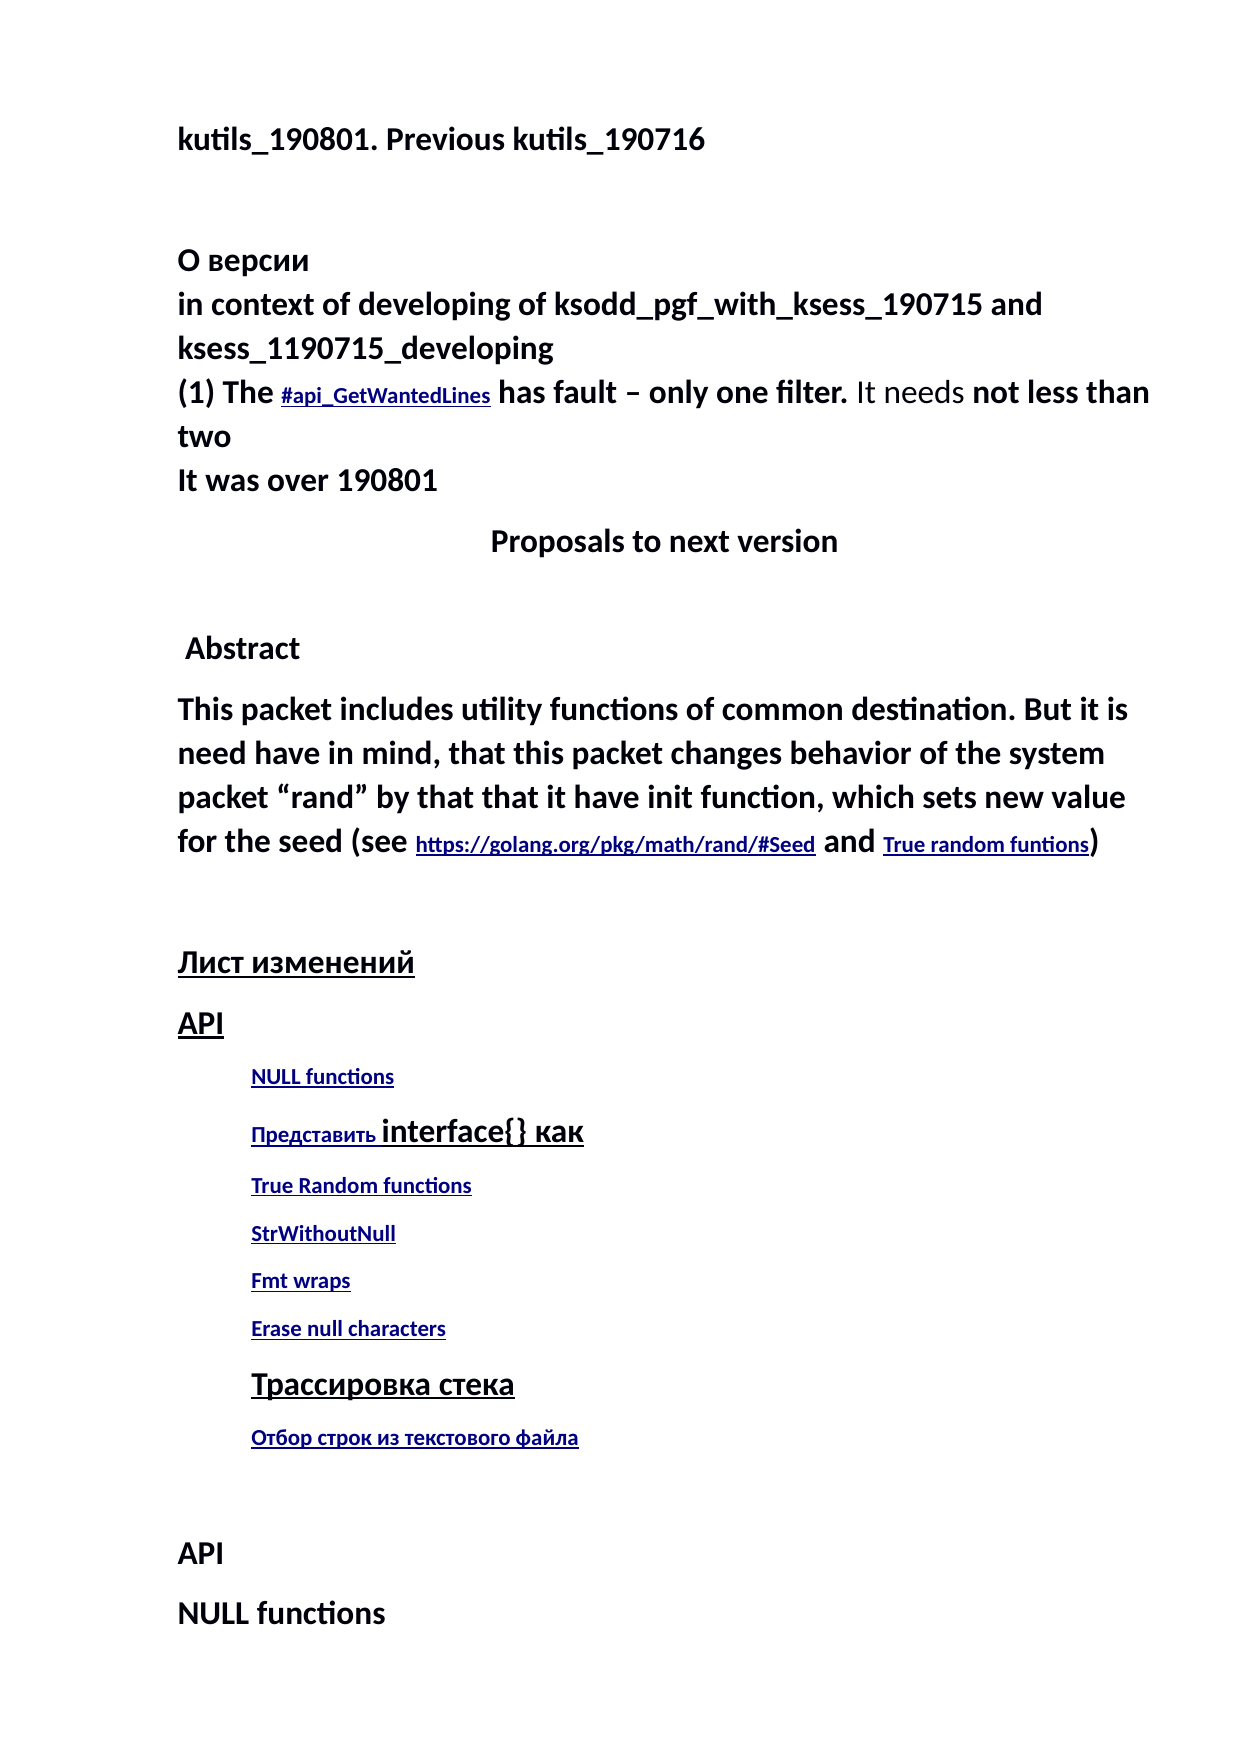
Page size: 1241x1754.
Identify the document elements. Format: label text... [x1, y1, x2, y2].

text True Random functions [177, 1171, 1152, 1199]
text API [177, 1532, 1152, 1572]
text Представить interface{} как [177, 1110, 1152, 1151]
text О версии in context of developing of ksodd_pgf_with_ksess_190715 and ksess_1190715_developing (1) The #api_GetWantedLines has fault – only one filter. It needs not less than two It was over 190801 [177, 239, 1152, 500]
text NULL functions [177, 1592, 1152, 1633]
text kutils_190801. Previous kutils_190716 [177, 118, 1152, 159]
text Fmt wraps [177, 1267, 1152, 1295]
text StrWithoutNull [177, 1219, 1152, 1247]
text Erase null characters [177, 1314, 1152, 1343]
text API [177, 1002, 1152, 1042]
text Отбор строк из текстового файла [177, 1423, 1152, 1451]
text NULL functions [177, 1062, 1152, 1090]
text This packet includes utility functions of common destination. But it is need have in mind, that this packet changes behavior of the system packet “rand” by that that it have init function, which sets new value for the seed (see https://golang.org/pkg/math/rand/#Seed and True random funtions) [177, 688, 1152, 861]
text Лист изменений [177, 941, 1152, 982]
text Abstract [177, 627, 1152, 668]
text Proposals to next version [177, 520, 1152, 561]
text Трассировка стека [177, 1362, 1152, 1403]
